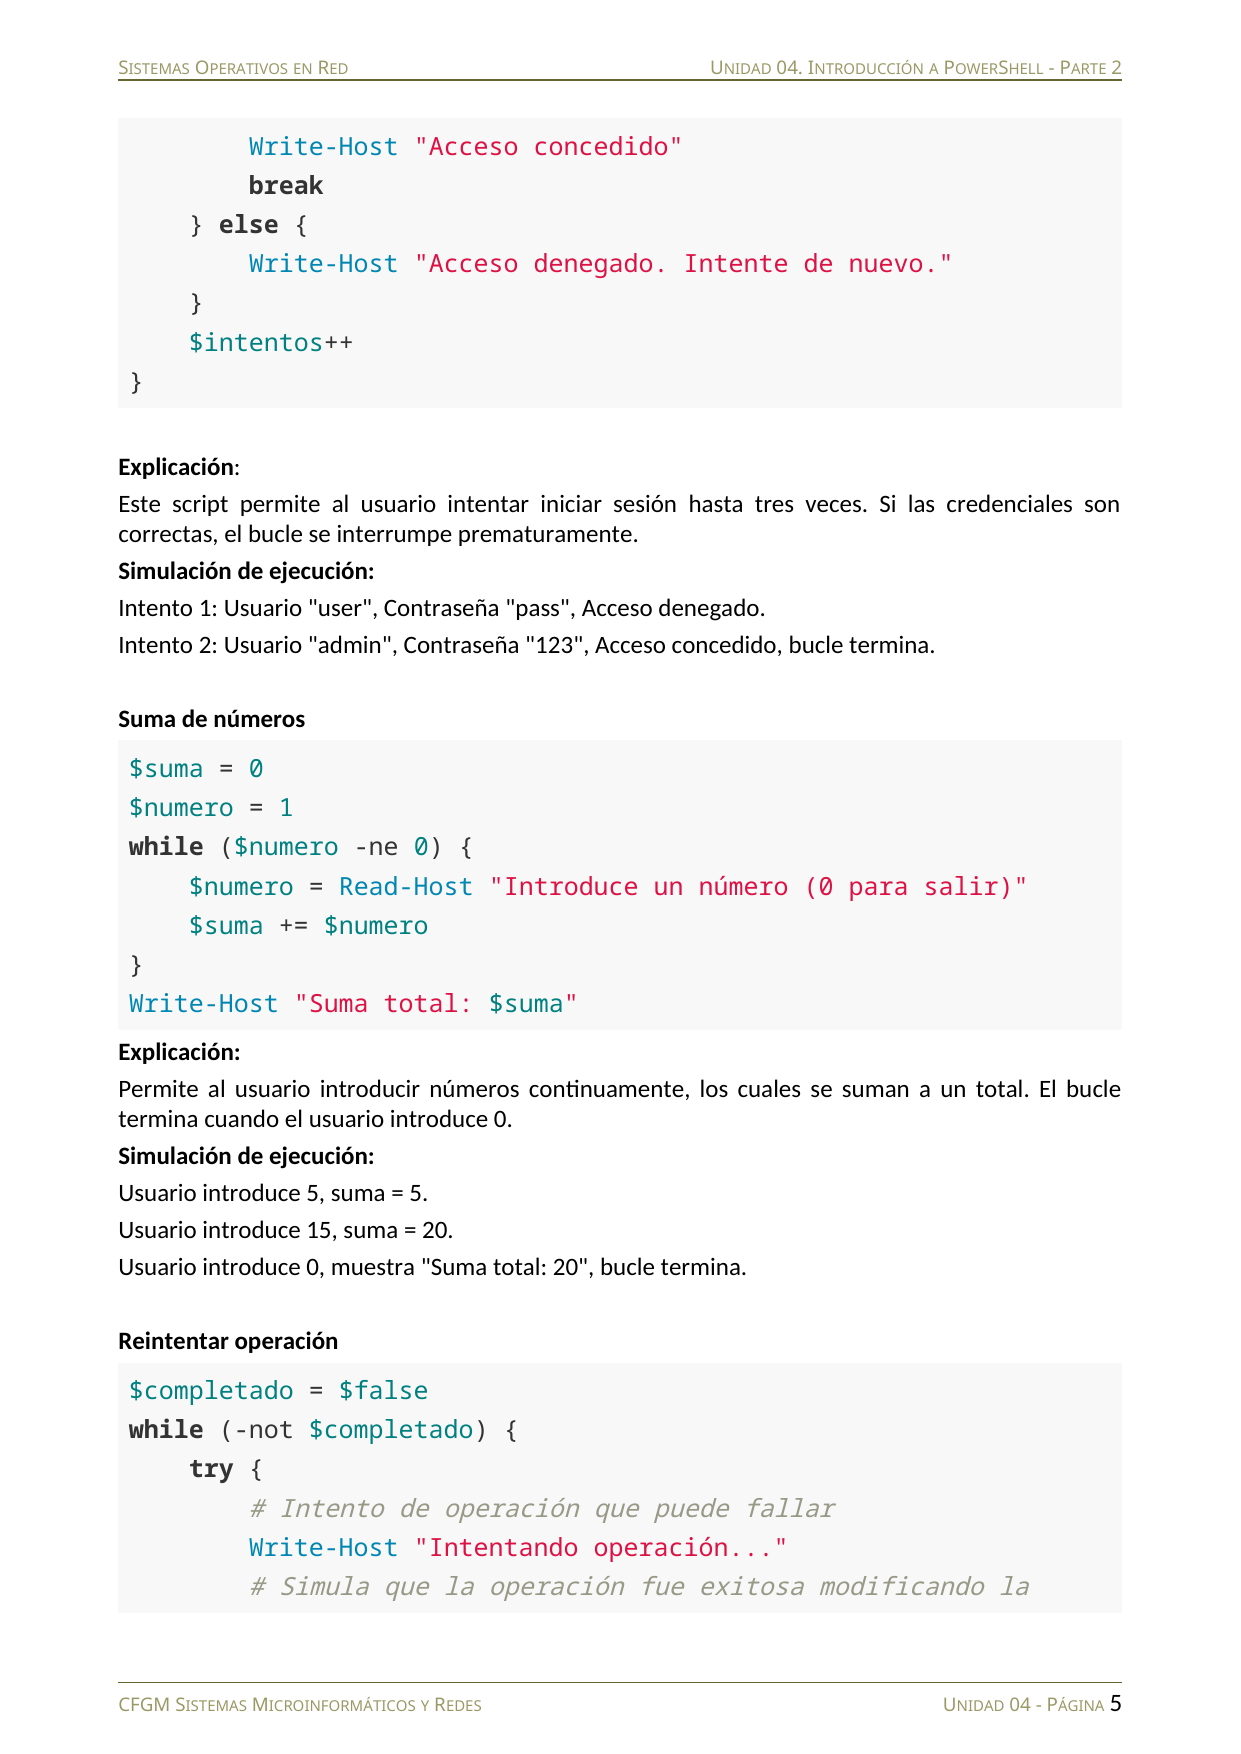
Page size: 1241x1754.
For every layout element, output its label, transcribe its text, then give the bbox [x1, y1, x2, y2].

text Suma de números [118, 703, 1122, 734]
table_header $suma = 0 $numero = 1 while ($numero -ne 0) { $numero = Read-Host "Introduce un número (0 para salir)" $suma += $numero } Write-Host "Suma total: $suma" [118, 740, 1122, 1030]
text Usuario introduce 15, suma = 20. [118, 1214, 1122, 1245]
text Este script permite al usuario intentar iniciar sesión hasta tres veces. Si las credenciales son correctas, el bucle se interrumpe prematuramente. [118, 488, 1122, 549]
text Usuario introduce 5, suma = 5. [118, 1177, 1122, 1208]
table_header $completado = $false while (-not $completado) { try { # Intento de operación que puede fallar Write-Host "Intentando operación..." # Simula que la operación fue exitosa modificando la [118, 1363, 1122, 1613]
text Explicación: [118, 1036, 1122, 1067]
text Usuario introduce 0, muestra "Suma total: 20", bucle termina. [118, 1251, 1122, 1282]
table_header Write-Host "Acceso concedido" break } else { Write-Host "Acceso denegado. Intente de nuevo." } $intentos++ } [118, 118, 1122, 408]
text Permite al usuario introducir números continuamente, los cuales se suman a un total. El bucle termina cuando el usuario introduce 0. [118, 1073, 1122, 1134]
text Intento 2: Usuario "admin", Contraseña "123", Acceso concedido, bucle termina. [118, 629, 1122, 660]
text Simulación de ejecución: [118, 555, 1122, 586]
text Explicación: [118, 451, 1122, 481]
text Reintentar operación [118, 1325, 1122, 1356]
text Intento 1: Usuario "user", Contraseña "pass", Acceso denegado. [118, 592, 1122, 623]
text Simulación de ejecución: [118, 1141, 1122, 1171]
